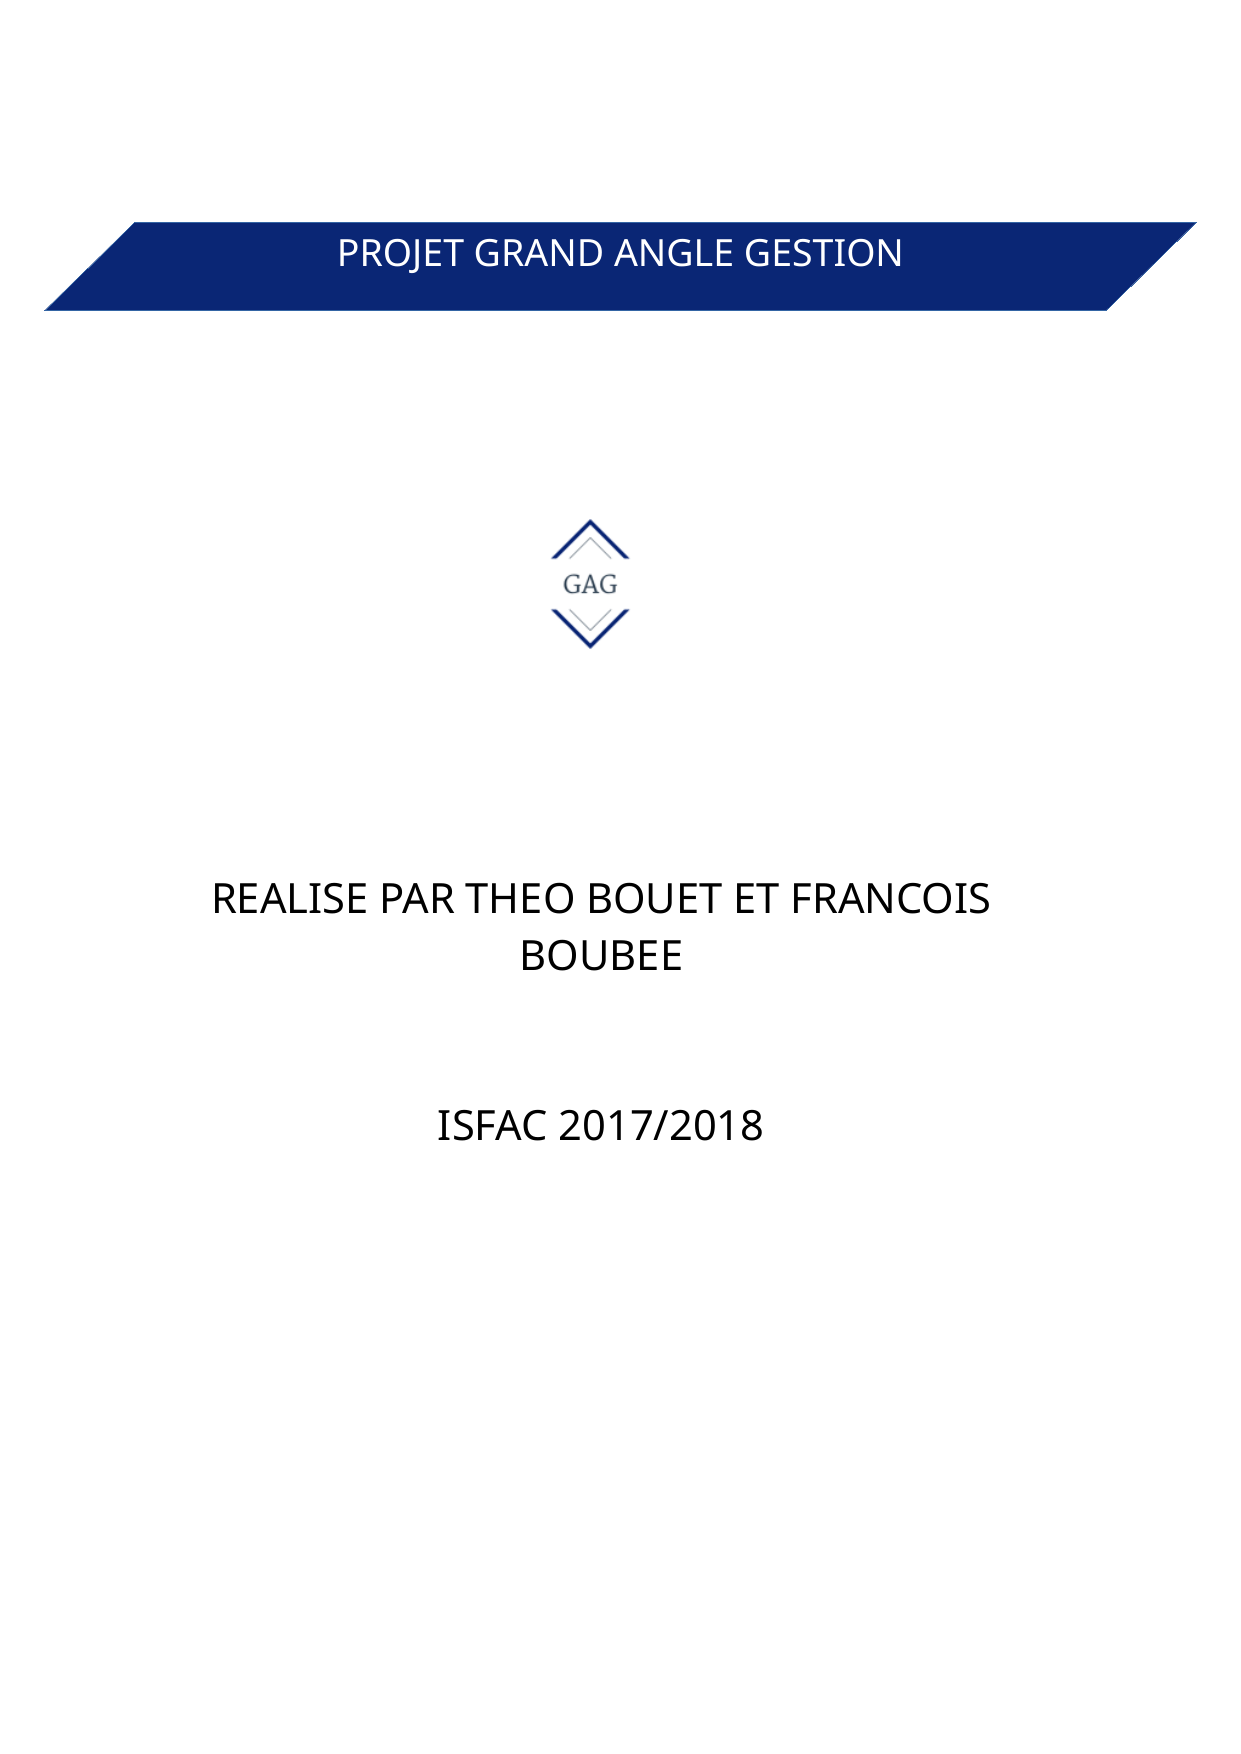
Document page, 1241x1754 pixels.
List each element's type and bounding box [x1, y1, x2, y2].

picture [487, 495, 701, 683]
